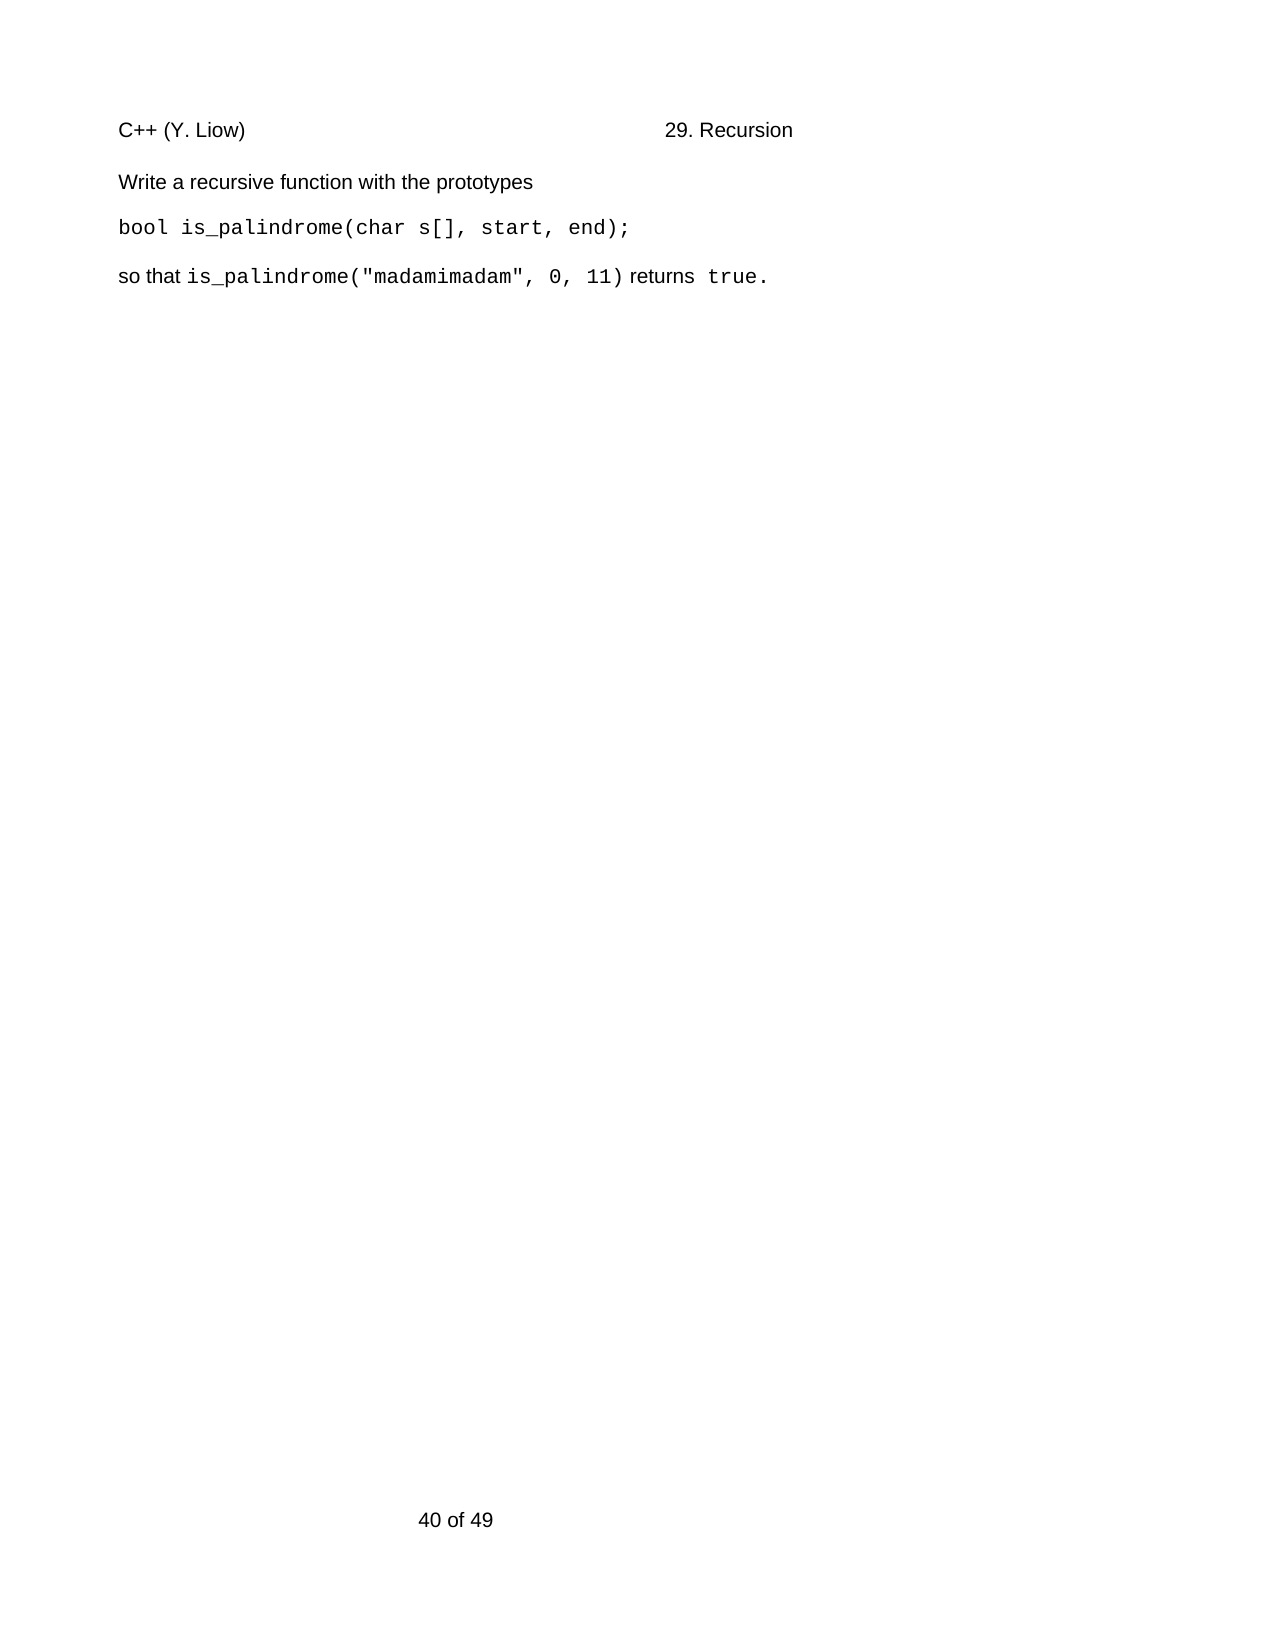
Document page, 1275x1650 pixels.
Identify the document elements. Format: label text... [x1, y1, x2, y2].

text so that is_palindrome("madamimadam", 0, 11) returns true. [118, 264, 793, 290]
text Write a recursive function with the prototypes [118, 171, 793, 194]
text bool is_palindrome(char s[], start, end); [118, 217, 793, 241]
